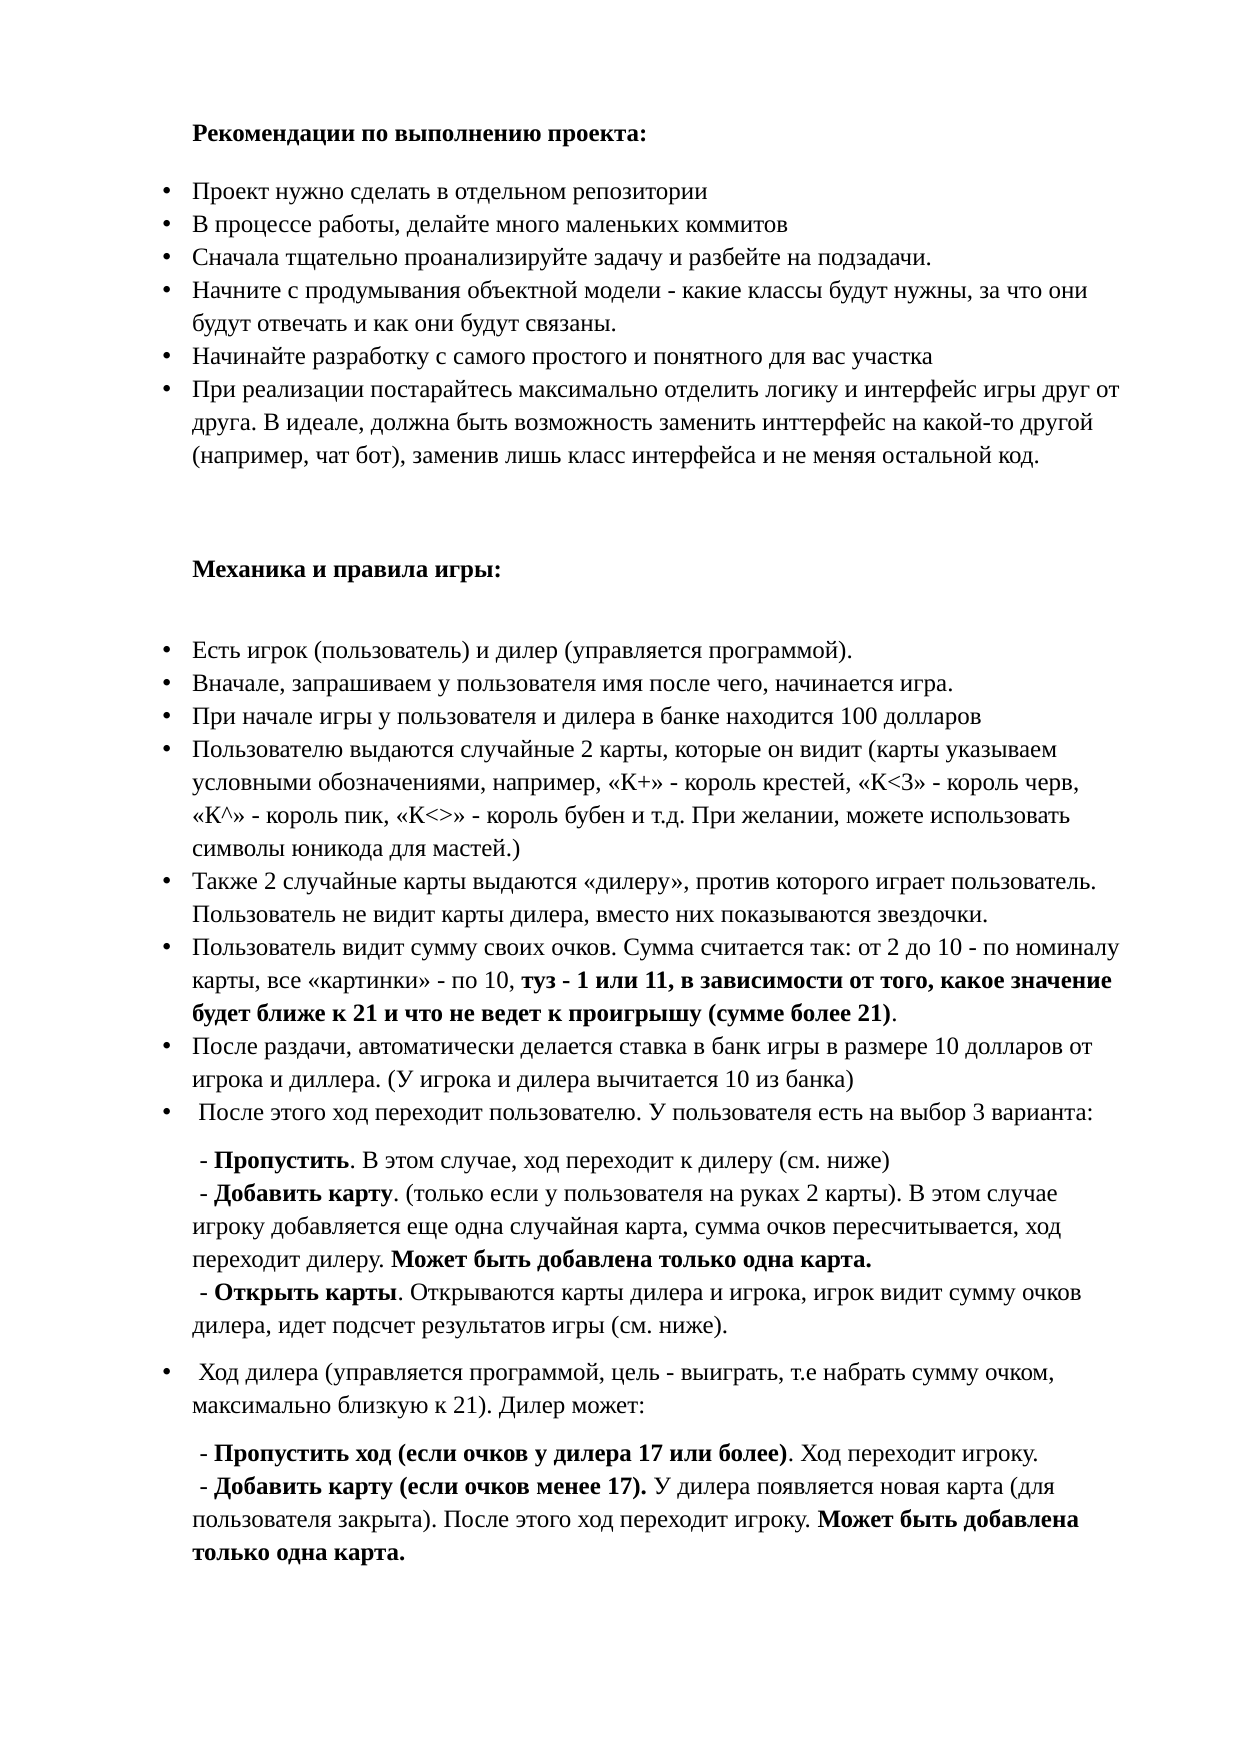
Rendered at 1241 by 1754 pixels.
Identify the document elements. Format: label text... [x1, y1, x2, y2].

list Ход дилера (управляется программой, цель - выиграть, т.е набрать сумму очком, максимально близкую к 21). Дилер может: [162, 1357, 1122, 1419]
list Есть игрок (пользователь) и дилер (управляется программой). [162, 635, 1122, 663]
text Механика и правила игры: [118, 554, 1122, 583]
text - Открыть карты. Открываются карты дилера и игрока, игрок видит сумму очков дилера, идет подсчет результатов игры (см. ниже). [118, 1277, 1122, 1338]
list При начале игры у пользователя и дилера в банке находится 100 долларов [162, 701, 1122, 729]
text Рекомендации по выполнению проекта: [118, 118, 1122, 147]
text - Пропустить. В этом случае, ход переходит к дилеру (см. ниже) [118, 1145, 1122, 1173]
text - Добавить карту (если очков менее 17). У дилера появляется новая карта (для пользователя закрыта). После этого ход переходит игроку. Может быть добавлена только одна карта. [118, 1471, 1122, 1566]
list Начните с продумывания объектной модели - какие классы будут нужны, за что они будут отвечать и как они будут связаны. [162, 275, 1122, 337]
list После этого ход переходит пользователю. У пользователя есть на выбор 3 варианта: [162, 1097, 1122, 1126]
list Вначале, запрашиваем у пользователя имя после чего, начинается игра. [162, 668, 1122, 697]
list Пользователю выдаются случайные 2 карты, которые он видит (карты указываем условными обозначениями, например, «К+» - король крестей, «К<3» - король черв, «К^» - король пик, «К<>» - король бубен и т.д. При желании, можете использовать символы юникода для мастей.) [162, 734, 1122, 862]
list Также 2 случайные карты выдаются «дилеру», против которого играет пользователь. Пользователь не видит карты дилера, вместо них показываются звездочки. [162, 866, 1122, 928]
list В процессе работы, делайте много маленьких коммитов [162, 209, 1122, 238]
list Сначала тщательно проанализируйте задачу и разбейте на подзадачи. [162, 242, 1122, 271]
list Начинайте разработку с самого простого и понятного для вас участка [162, 341, 1122, 370]
list После раздачи, автоматически делается ставка в банк игры в размере 10 долларов от игрока и диллера. (У игрока и дилера вычитается 10 из банка) [162, 1031, 1122, 1093]
text - Пропустить ход (если очков у дилера 17 или более). Ход переходит игроку. [118, 1438, 1122, 1467]
list Пользователь видит сумму своих очков. Сумма считается так: от 2 до 10 - по номиналу карты, все «картинки» - по 10, туз - 1 или 11, в зависимости от того, какое значение будет ближе к 21 и что не ведет к проигрышу (сумме более 21). [162, 932, 1122, 1027]
text - Добавить карту. (только если у пользователя на руках 2 карты). В этом случае игроку добавляется еще одна случайная карта, сумма очков пересчитывается, ход переходит дилеру. Может быть добавлена только одна карта. [118, 1178, 1122, 1272]
list При реализации постарайтесь максимально отделить логику и интерфейс игры друг от друга. В идеале, должна быть возможность заменить инттерфейс на какой-то другой (например, чат бот), заменив лишь класс интерфейса и не меняя остальной код. [162, 374, 1122, 469]
list Проект нужно сделать в отдельном репозитории [162, 176, 1122, 205]
